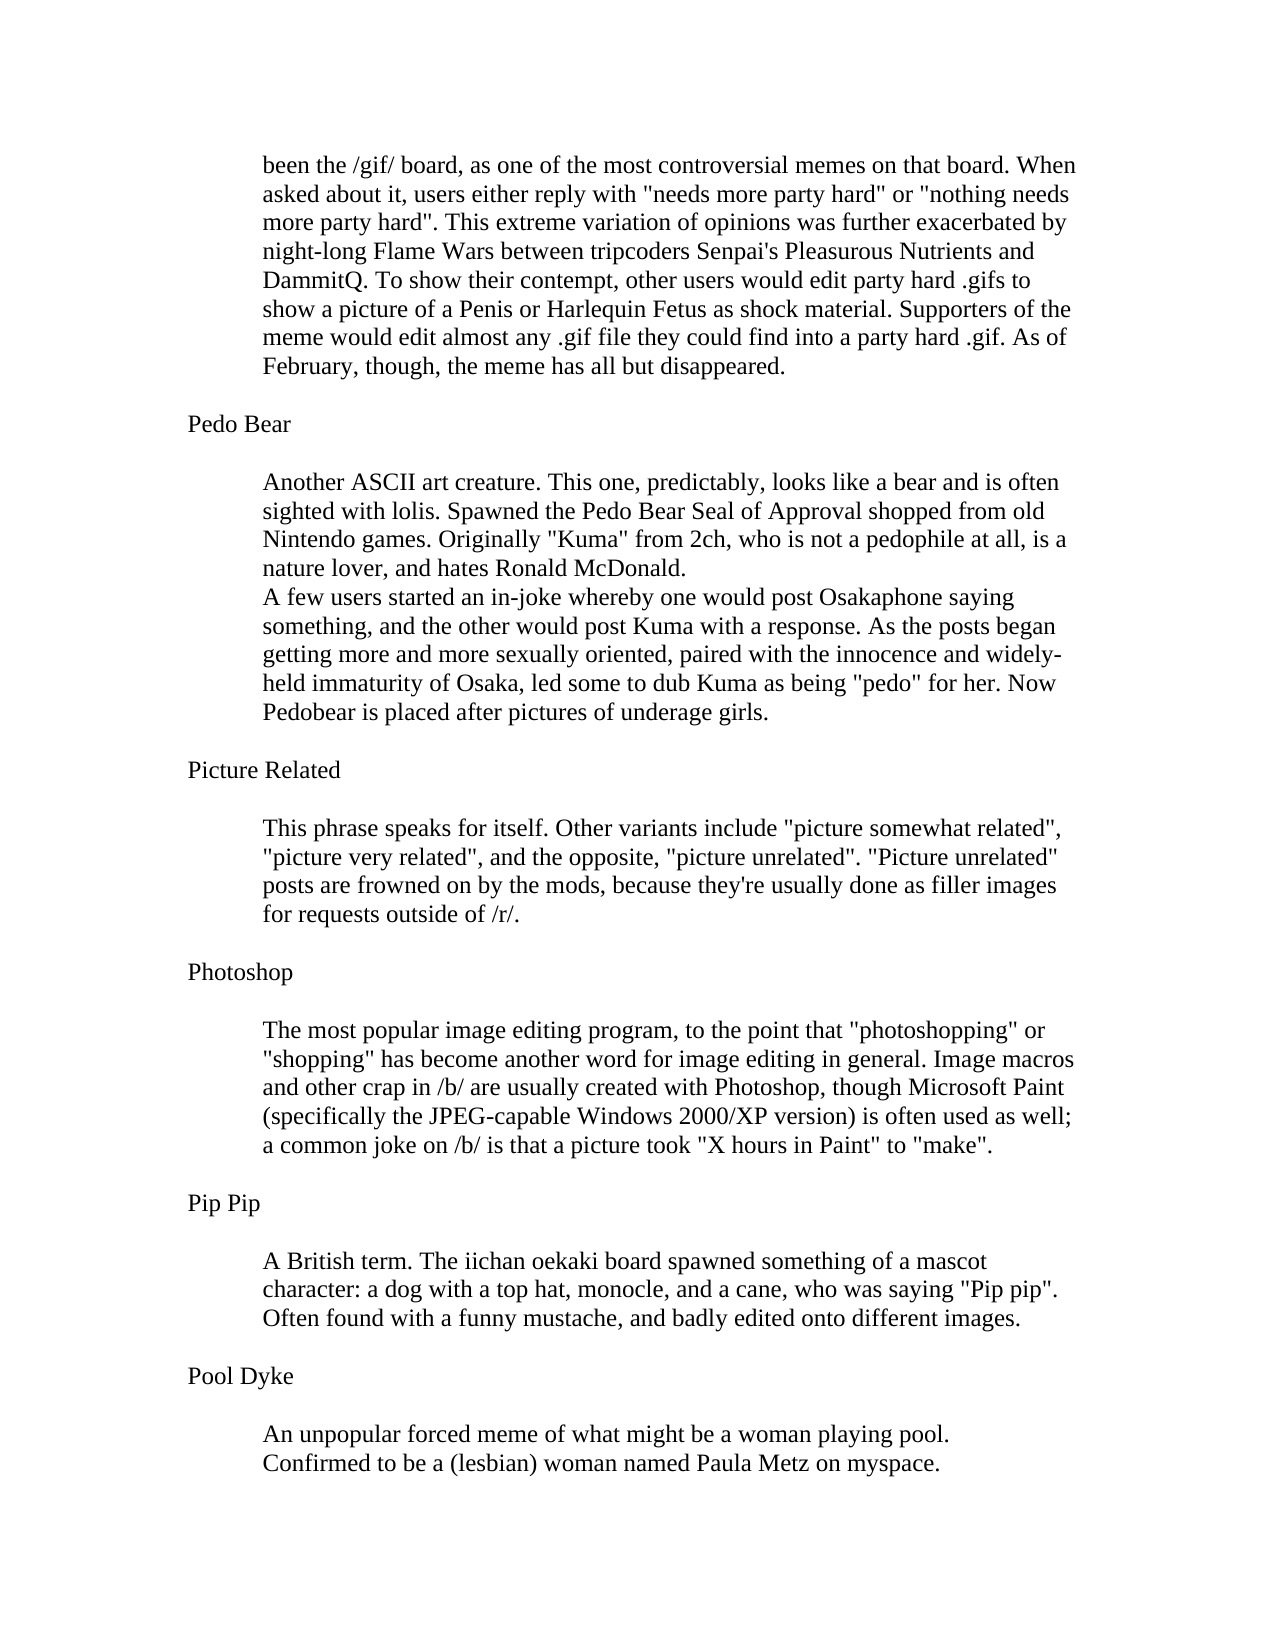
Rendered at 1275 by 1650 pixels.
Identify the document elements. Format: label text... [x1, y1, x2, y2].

text The most popular image editing program, to the point that "photoshopping" or "shopping" has become another word for image editing in general. Image macros and other crap in /b/ are usually created with Photoshop, though Microsoft Paint (specifically the JPEG-capable Windows 2000/XP version) is often used as well; a common joke on /b/ is that a picture took "X hours in Paint" to "make". [262, 1015, 1087, 1159]
text Picture Related [187, 755, 1087, 784]
text A few users started an in-joke whereby one would post Osakaphone saying something, and the other would post Kuma with a response. As the posts began getting more and more sexually oriented, paired with the innocence and widely-held immaturity of Osaka, led some to dub Kuma as being "pedo" for her. Now Pedobear is placed after pictures of underage girls. [262, 582, 1087, 726]
text Pedo Bear [187, 409, 1087, 438]
text This phrase speaks for itself. Other variants include "picture somewhat related", "picture very related", and the opposite, "picture unrelated". "Picture unrelated" posts are frowned on by the mods, because they're usually done as filler images for requests outside of /r/. [262, 813, 1087, 928]
text Another ASCII art creature. This one, predictably, looks like a bear and is often sighted with lolis. Spawned the Pedo Bear Seal of Approval shopped from old Nintendo games. Originally "Kuma" from 2ch, who is not a pedophile at all, is a nature lover, and hates Ronald McDonald. [262, 467, 1087, 582]
text A British term. The iichan oekaki board spawned something of a mascot character: a dog with a top hat, monocle, and a cane, who was saying "Pip pip". Often found with a funny mustache, and badly edited onto different images. [262, 1246, 1087, 1332]
text Pool Dyke [187, 1361, 1087, 1390]
text Photoshop [187, 957, 1087, 986]
text been the /gif/ board, as one of the most controversial memes on that board. When asked about it, users either reply with "needs more party hard" or "nothing needs more party hard". This extreme variation of opinions was further exacerbated by night-long Flame Wars between tripcoders Senpai's Pleasurous Nutrients and DammitQ. To show their contempt, other users would edit party hard .gifs to show a picture of a Penis or Harlequin Fetus as shock material. Supporters of the meme would edit almost any .gif file they could find into a party hard .gif. As of February, though, the meme has all but disappeared. [262, 150, 1087, 380]
text Confirmed to be a (lesbian) woman named Paula Metz on myspace. [262, 1448, 1087, 1477]
text An unpopular forced meme of what might be a woman playing pool. [262, 1419, 1087, 1448]
text Pip Pip [187, 1188, 1087, 1217]
